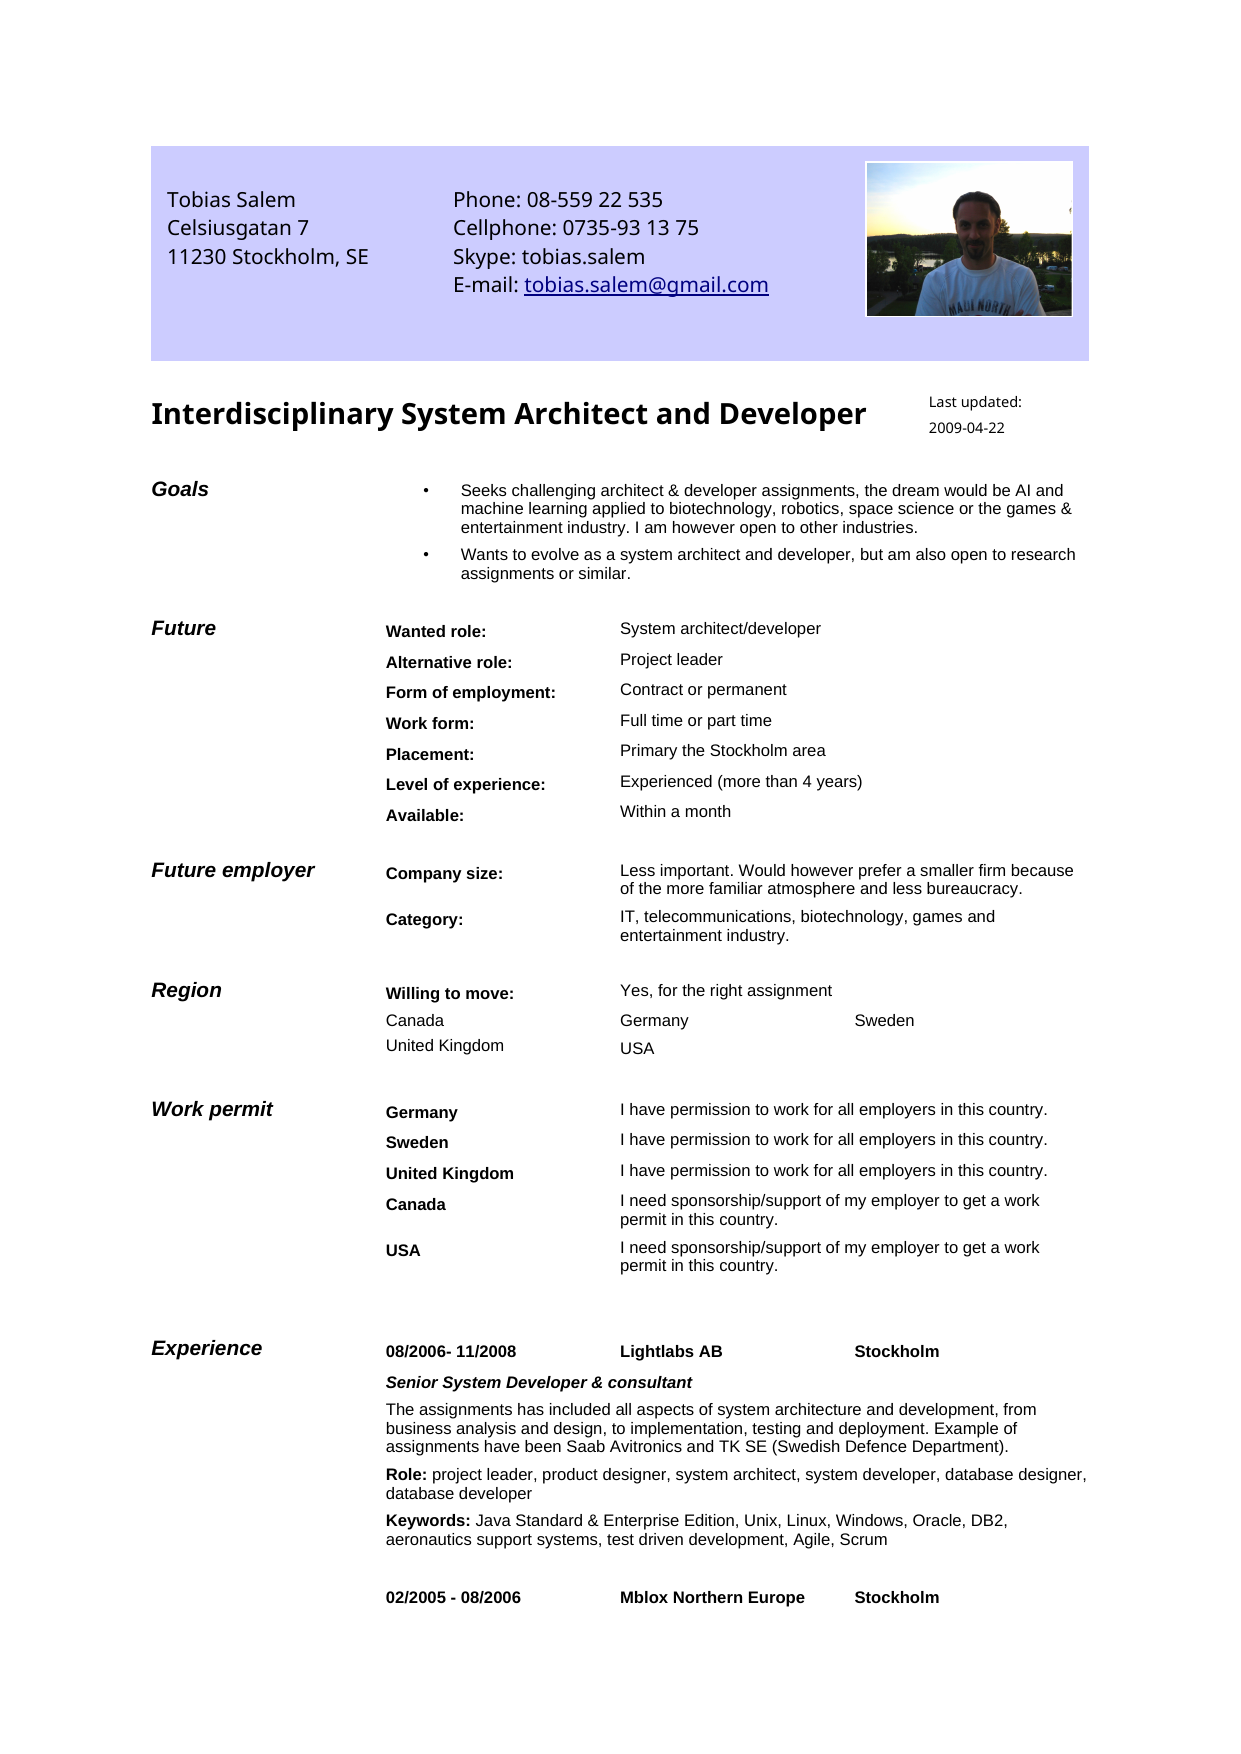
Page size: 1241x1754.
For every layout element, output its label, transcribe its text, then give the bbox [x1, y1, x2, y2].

table_cell [151, 1158, 386, 1189]
table_cell IT, telecommunications, biotechnology, games and entertainment industry. [620, 904, 1089, 950]
table_cell I need sponsorship/support of my employer to get a work permit in this country. [620, 1189, 1089, 1235]
table_cell [151, 1367, 386, 1398]
table_cell Form of employment: [386, 678, 620, 708]
table_cell The assignments has included all aspects of system architecture and development, from business analysis and design, to implementation, testing and deployment. Example of assignments have been Saab Avitronics and TK SE (Swedish Defence Department). Role: project leader, product designer, system architect, system developer, database designer, database developer Keywords: Java Standard & Enterprise Edition, Unix, Linux, Windows, Oracle, DB2, aeronautics support systems, test driven development, Agile, Scrum [386, 1398, 1089, 1555]
table_header Last updated: 2009-04-22 [929, 389, 1089, 450]
table_cell [151, 1398, 386, 1555]
table_cell Canada [386, 1189, 620, 1235]
table_header Lightlabs AB [620, 1337, 854, 1367]
table_header [850, 146, 1089, 361]
table_header Willing to move: [386, 978, 620, 1009]
table_header 08/2006- 11/2008 [386, 1337, 620, 1367]
table_cell Canada [386, 1009, 620, 1036]
table_header Mblox Northern Europe [620, 1583, 854, 1616]
table_cell [151, 1036, 386, 1069]
table_cell USA [620, 1036, 854, 1069]
table_header Phone: 08-559 22 535 Cellphone: 0735-93 13 75 Skype: tobias.salem E-mail: tobias.salem@gmail.com [437, 146, 850, 361]
table_cell [151, 647, 386, 678]
table_header System architect/developer [620, 617, 1089, 647]
table_cell United Kingdom [386, 1036, 620, 1069]
table_header Goals [151, 478, 386, 589]
table_header I have permission to work for all employers in this country. [620, 1097, 1089, 1128]
table_header [151, 1583, 386, 1616]
table_cell Available: [386, 800, 620, 830]
table_header Stockholm [854, 1583, 1089, 1616]
table_cell USA [386, 1235, 620, 1281]
picture [867, 163, 1072, 316]
table_cell Placement: [386, 739, 620, 769]
table_cell I need sponsorship/support of my employer to get a work permit in this country. [620, 1235, 1089, 1281]
table_header Tobias Salem Celsiusgatan 7 11230 Stockholm, SE [151, 146, 437, 361]
table_cell Senior System Developer & consultant [386, 1367, 1089, 1398]
table_cell Germany [620, 1009, 854, 1036]
table_cell Category: [386, 904, 620, 950]
table_header Yes, for the right assignment [620, 978, 1089, 1009]
table_header Stockholm [854, 1337, 1089, 1367]
table_header Experience [151, 1337, 386, 1367]
table_cell United Kingdom [386, 1158, 620, 1189]
table_cell Full time or part time [620, 708, 1089, 739]
table_header Work permit [151, 1097, 386, 1128]
table_cell [151, 904, 386, 950]
table_cell [151, 769, 386, 800]
table_cell [151, 1235, 386, 1281]
table_header Wanted role: [386, 617, 620, 647]
table_cell Primary the Stockholm area [620, 739, 1089, 769]
table_cell Project leader [620, 647, 1089, 678]
table_header 02/2005 - 08/2006 [386, 1583, 620, 1616]
table_cell [151, 1189, 386, 1235]
table_header Less important. Would however prefer a smaller firm because of the more familiar atmosphere and less bureaucracy. [620, 858, 1089, 904]
table_cell Work form: [386, 708, 620, 739]
table_header Company size: [386, 858, 620, 904]
table_cell [151, 739, 386, 769]
table_header Region [151, 978, 386, 1009]
table_cell [151, 708, 386, 739]
table_cell [151, 1128, 386, 1158]
table_cell [151, 678, 386, 708]
table_cell Sweden [386, 1128, 620, 1158]
table_header Interdisciplinary System Architect and Developer [151, 389, 929, 450]
table_cell [151, 1009, 386, 1036]
table_cell [854, 1036, 1089, 1069]
table_cell I have permission to work for all employers in this country. [620, 1158, 1089, 1189]
table_cell [151, 800, 386, 830]
table_cell Contract or permanent [620, 678, 1089, 708]
table_header Future [151, 617, 386, 647]
table_cell Within a month [620, 800, 1089, 830]
table_cell I have permission to work for all employers in this country. [620, 1128, 1089, 1158]
table_header Future employer [151, 858, 386, 904]
table_header Seeks challenging architect & developer assignments, the dream would be AI and machine learning applied to biotechnology, robotics, space science or the games & entertainment industry. I am however open to other industries. Wants to evolve as a system architect and developer, but am also open to research assignments or similar. [386, 478, 1089, 589]
table_cell Sweden [854, 1009, 1089, 1036]
table_cell Experienced (more than 4 years) [620, 769, 1089, 800]
table_header Germany [386, 1097, 620, 1128]
table_cell Level of experience: [386, 769, 620, 800]
table_cell Alternative role: [386, 647, 620, 678]
